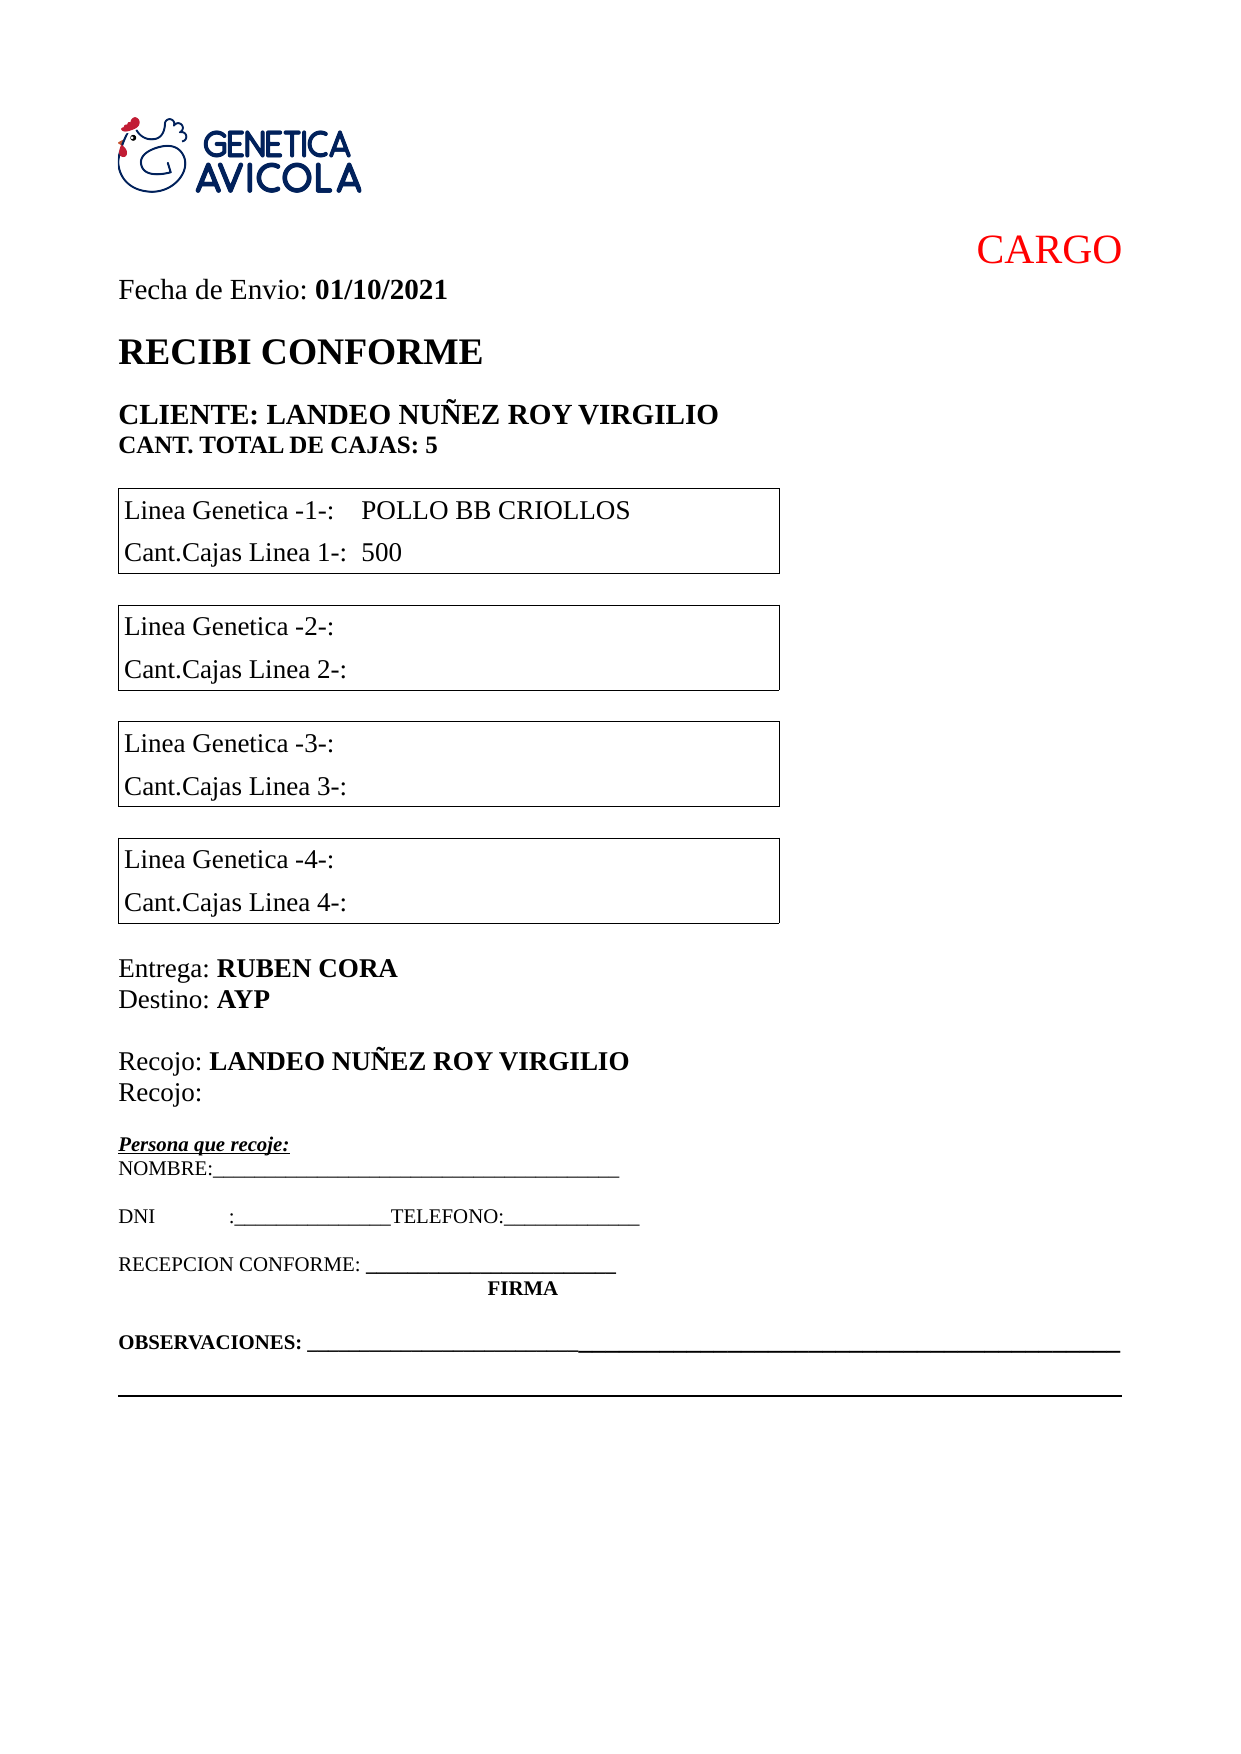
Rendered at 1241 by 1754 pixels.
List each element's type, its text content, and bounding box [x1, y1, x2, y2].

text Destino: AYP [118, 983, 1122, 1014]
text Entrega: RUBEN CORA [118, 952, 1122, 983]
table_cell [356, 691, 779, 721]
text Recojo: LANDEO NUÑEZ ROY VIRGILIO [118, 1045, 1122, 1076]
table_header POLLO BB CRIOLLOS [356, 489, 779, 531]
text CANT. TOTAL DE CAJAS: 5 [118, 431, 1122, 459]
text RECIBI CONFORME [118, 330, 1122, 373]
text CLIENTE: LANDEO NUÑEZ ROY VIRGILIO [118, 397, 1122, 431]
table_cell [356, 880, 779, 923]
table_cell [356, 722, 779, 764]
table_cell Linea Genetica -2-: [119, 606, 356, 647]
text DNI :_______________TELEFONO:_____________ [118, 1204, 1122, 1228]
table_cell [356, 647, 779, 690]
picture [117, 117, 362, 193]
table_cell [356, 764, 779, 806]
table_cell [118, 691, 356, 721]
table_cell [356, 574, 779, 604]
text Recojo: [118, 1076, 1122, 1108]
table_cell Cant.Cajas Linea 3-: [119, 764, 356, 806]
text Fecha de Envio: 01/10/2021 [118, 272, 1122, 306]
text OBSERVACIONES: __________________________________________________________________ [118, 1324, 1122, 1355]
text FIRMA [118, 1276, 1122, 1300]
table_cell Linea Genetica -3-: [119, 722, 356, 764]
table_cell Linea Genetica -4-: [119, 839, 356, 880]
table_cell Cant.Cajas Linea 2-: [119, 647, 356, 690]
table_cell [356, 606, 779, 647]
table_cell Cant.Cajas Linea 4-: [119, 880, 356, 923]
text CARGO [118, 224, 1122, 272]
table_header Linea Genetica -1-: [119, 489, 356, 531]
table_cell [356, 839, 779, 880]
table_cell [356, 807, 779, 838]
table_cell [118, 807, 356, 838]
text Persona que recoje: [118, 1132, 1122, 1156]
text NOMBRE:_______________________________________ [118, 1156, 1122, 1180]
table_cell Cant.Cajas Linea 1-: [119, 531, 356, 573]
table_cell [118, 574, 356, 604]
text RECEPCION CONFORME: ________________________ [118, 1252, 1122, 1276]
table_cell 500 [356, 531, 779, 573]
